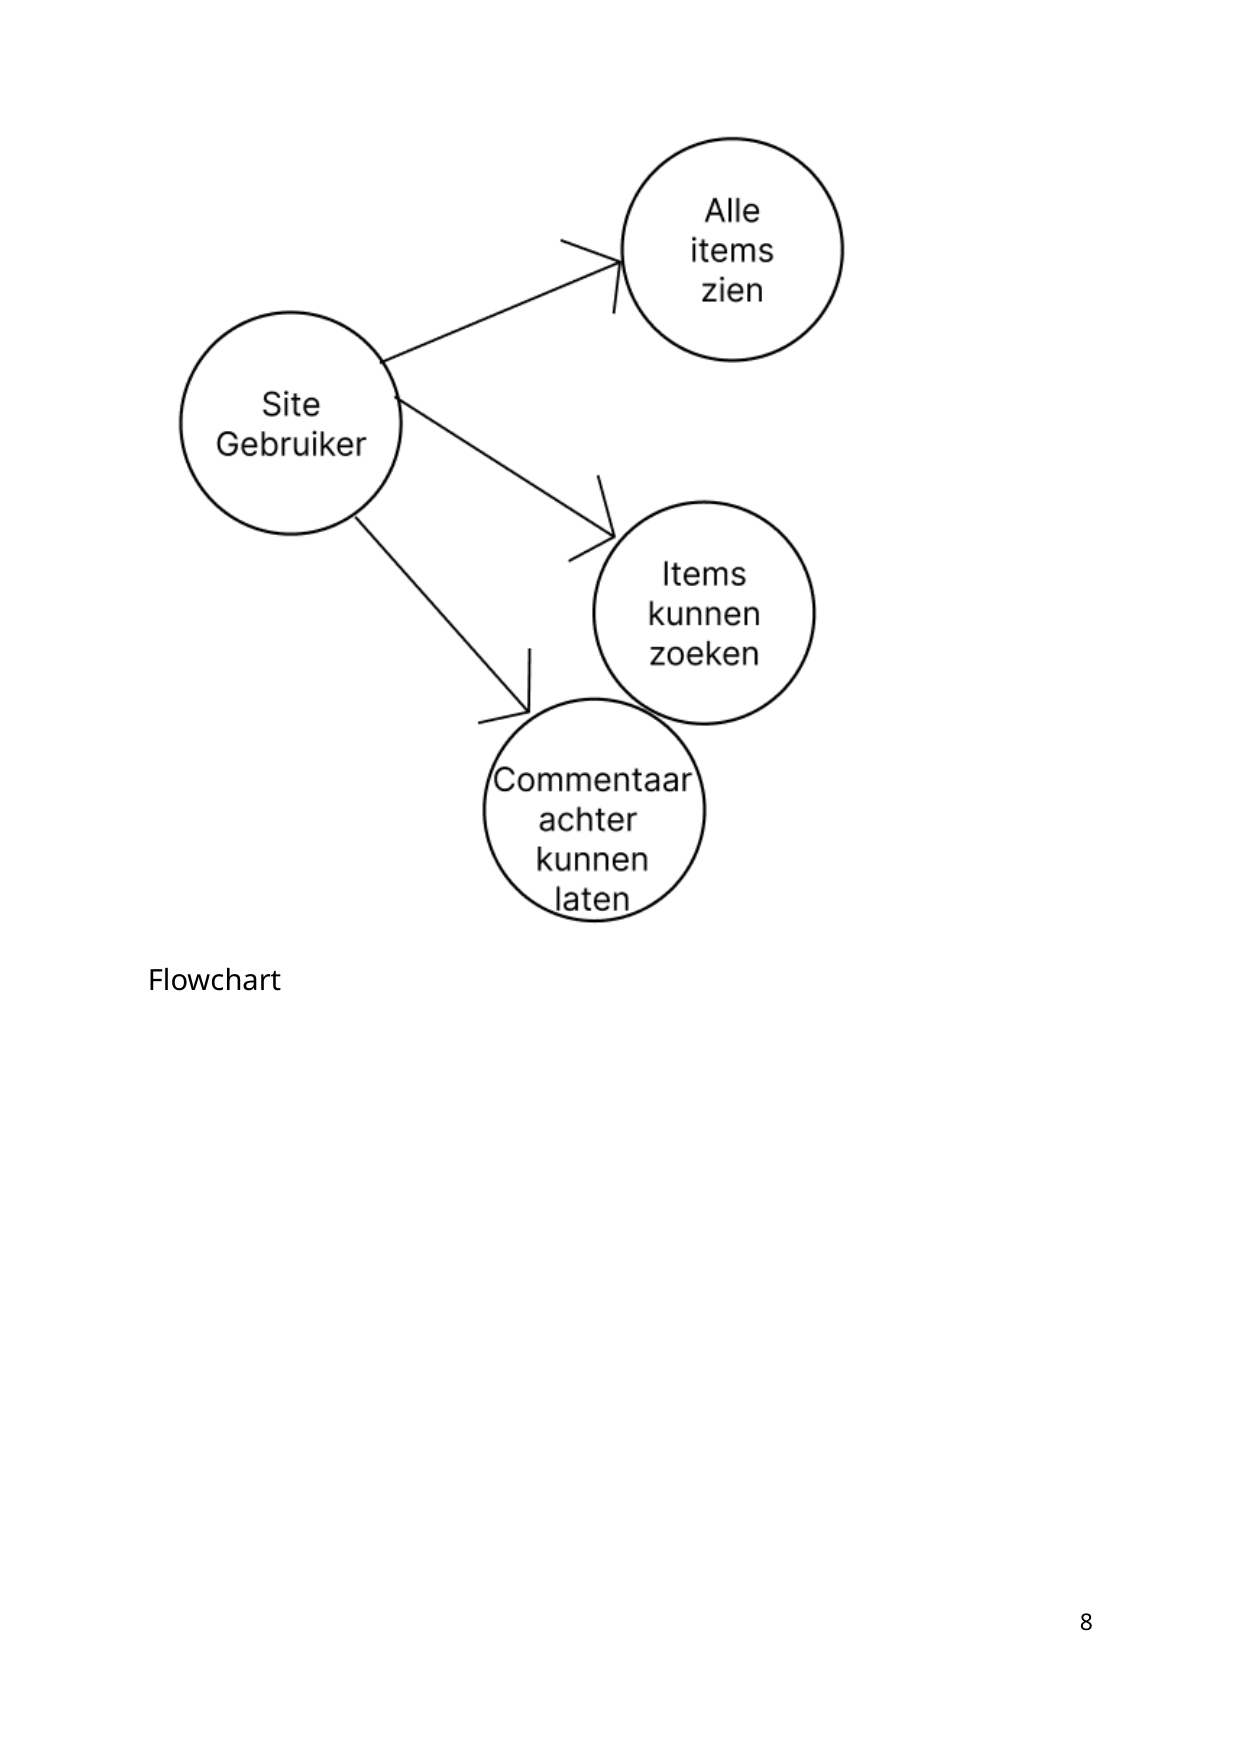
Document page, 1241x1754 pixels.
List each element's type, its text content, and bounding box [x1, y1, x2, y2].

text Flowchart [148, 959, 1093, 999]
